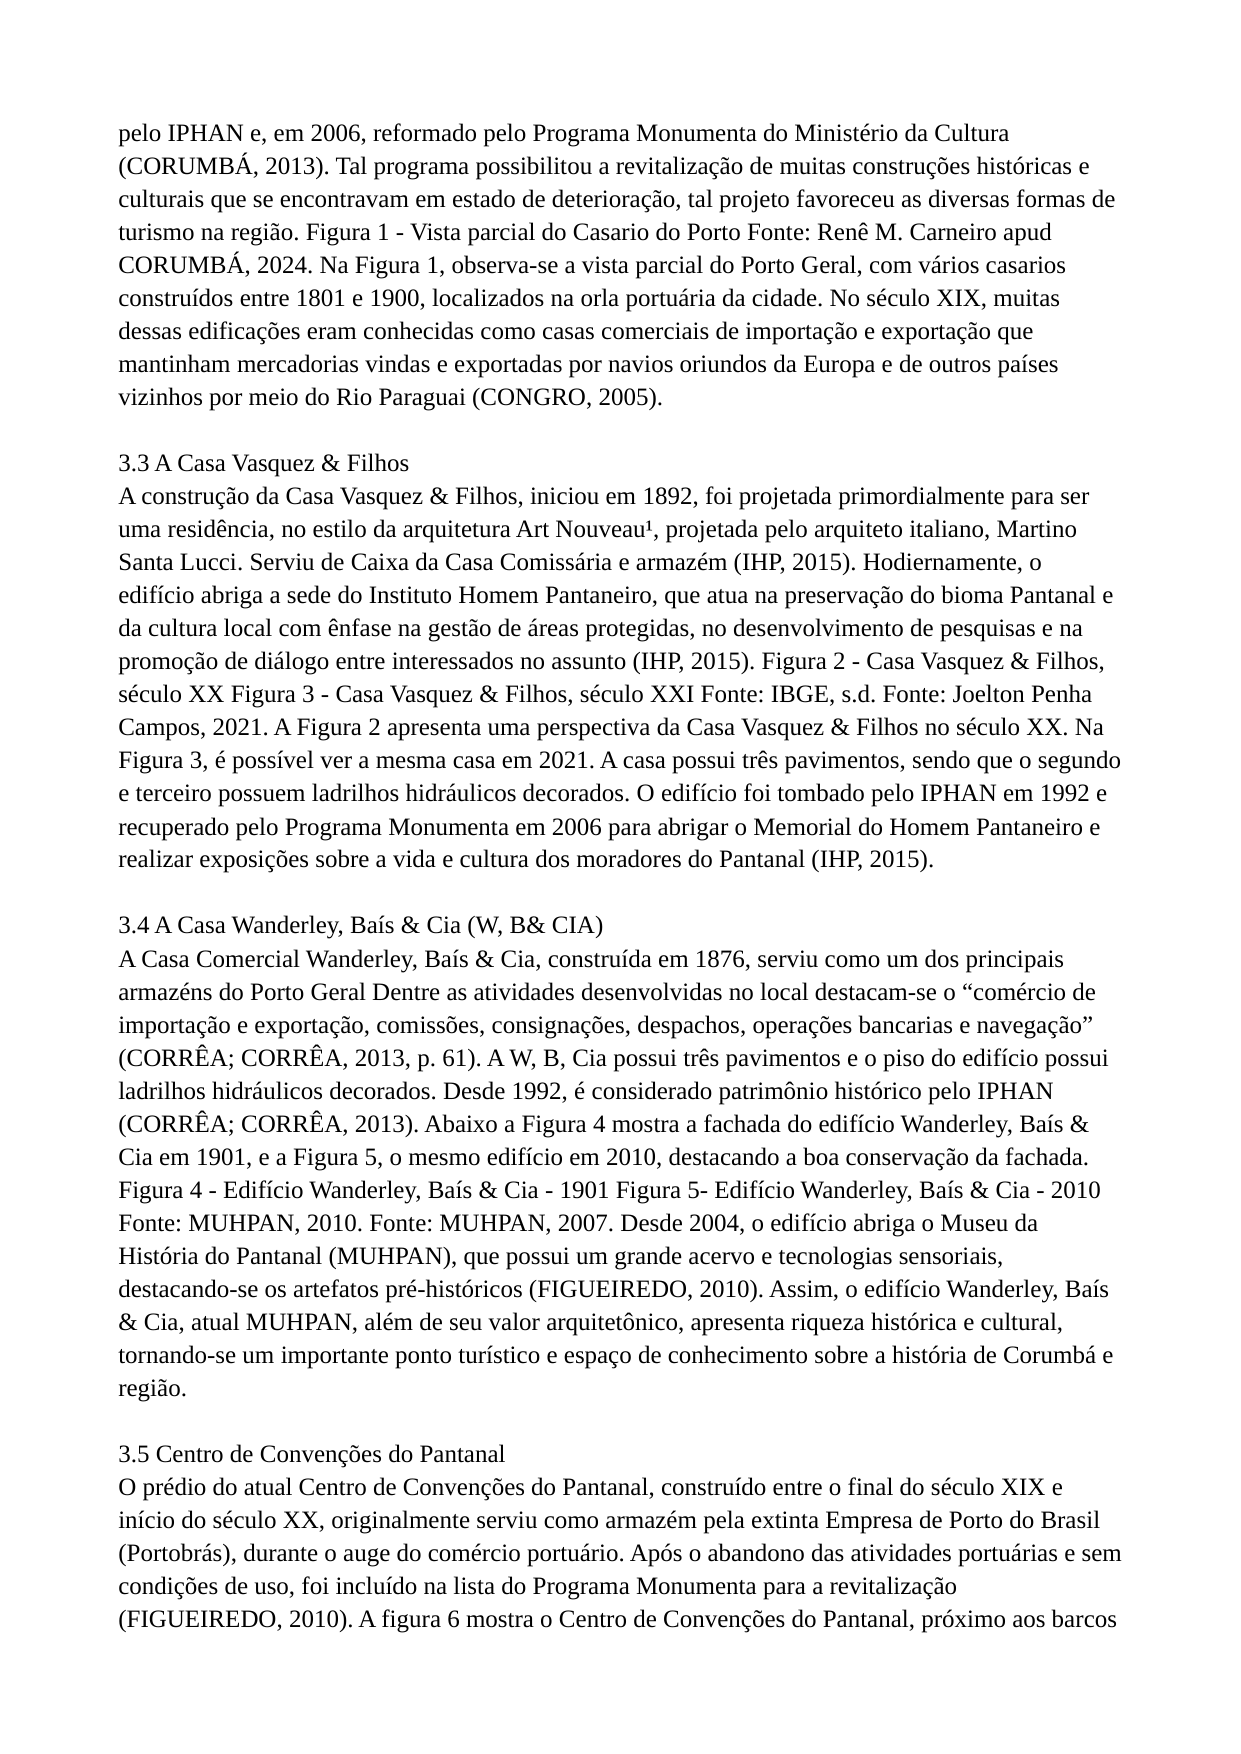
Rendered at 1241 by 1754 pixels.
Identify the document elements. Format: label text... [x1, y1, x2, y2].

text pelo IPHAN e, em 2006, reformado pelo Programa Monumenta do Ministério da Cultura (CORUMBÁ, 2013). Tal programa possibilitou a revitalização de muitas construções históricas e culturais que se encontravam em estado de deterioração, tal projeto favoreceu as diversas formas de turismo na região. Figura 1 - Vista parcial do Casario do Porto Fonte: Renê M. Carneiro apud CORUMBÁ, 2024. Na Figura 1, observa-se a vista parcial do Porto Geral, com vários casarios construídos entre 1801 e 1900, localizados na orla portuária da cidade. No século XIX, muitas dessas edificações eram conhecidas como casas comerciais de importação e exportação que mantinham mercadorias vindas e exportadas por navios oriundos da Europa e de outros países vizinhos por meio do Rio Paraguai (CONGRO, 2005). 3.3 A Casa Vasquez & Filhos A construção da Casa Vasquez & Filhos, iniciou em 1892, foi projetada primordialmente para ser uma residência, no estilo da arquitetura Art Nouveau¹, projetada pelo arquiteto italiano, Martino Santa Lucci. Serviu de Caixa da Casa Comissária e armazém (IHP, 2015). Hodiernamente, o edifício abriga a sede do Instituto Homem Pantaneiro, que atua na preservação do bioma Pantanal e da cultura local com ênfase na gestão de áreas protegidas, no desenvolvimento de pesquisas e na promoção de diálogo entre interessados no assunto (IHP, 2015). Figura 2 - Casa Vasquez & Filhos, século XX Figura 3 - Casa Vasquez & Filhos, século XXI Fonte: IBGE, s.d. Fonte: Joelton Penha Campos, 2021. A Figura 2 apresenta uma perspectiva da Casa Vasquez & Filhos no século XX. Na Figura 3, é possível ver a mesma casa em 2021. A casa possui três pavimentos, sendo que o segundo e terceiro possuem ladrilhos hidráulicos decorados. O edifício foi tombado pelo IPHAN em 1992 e recuperado pelo Programa Monumenta em 2006 para abrigar o Memorial do Homem Pantaneiro e realizar exposições sobre a vida e cultura dos moradores do Pantanal (IHP, 2015). 3.4 A Casa Wanderley, Baís & Cia (W, B& CIA) A Casa Comercial Wanderley, Baís & Cia, construída em 1876, serviu como um dos principais armazéns do Porto Geral Dentre as atividades desenvolvidas no local destacam-se o “comércio de importação e exportação, comissões, consignações, despachos, operações bancarias e navegação” (CORRÊA; CORRÊA, 2013, p. 61). A W, B, Cia possui três pavimentos e o piso do edifício possui ladrilhos hidráulicos decorados. Desde 1992, é considerado patrimônio histórico pelo IPHAN (CORRÊA; CORRÊA, 2013). Abaixo a Figura 4 mostra a fachada do edifício Wanderley, Baís & Cia em 1901, e a Figura 5, o mesmo edifício em 2010, destacando a boa conservação da fachada. Figura 4 - Edifício Wanderley, Baís & Cia - 1901 Figura 5- Edifício Wanderley, Baís & Cia - 2010 Fonte: MUHPAN, 2010. Fonte: MUHPAN, 2007. Desde 2004, o edifício abriga o Museu da História do Pantanal (MUHPAN), que possui um grande acervo e tecnologias sensoriais, destacando-se os artefatos pré-históricos (FIGUEIREDO, 2010). Assim, o edifício Wanderley, Baís & Cia, atual MUHPAN, além de seu valor arquitetônico, apresenta riqueza histórica e cultural, tornando-se um importante ponto turístico e espaço de conhecimento sobre a história de Corumbá e região. 3.5 Centro de Convenções do Pantanal O prédio do atual Centro de Convenções do Pantanal, construído entre o final do século XIX e início do século XX, originalmente serviu como armazém pela extinta Empresa de Porto do Brasil (Portobrás), durante o auge do comércio portuário. Após o abandono das atividades portuárias e sem condições de uso, foi incluído na lista do Programa Monumenta para a revitalização (FIGUEIREDO, 2010). A figura 6 mostra o Centro de Convenções do Pantanal, próximo aos barcos [118, 118, 1122, 1633]
